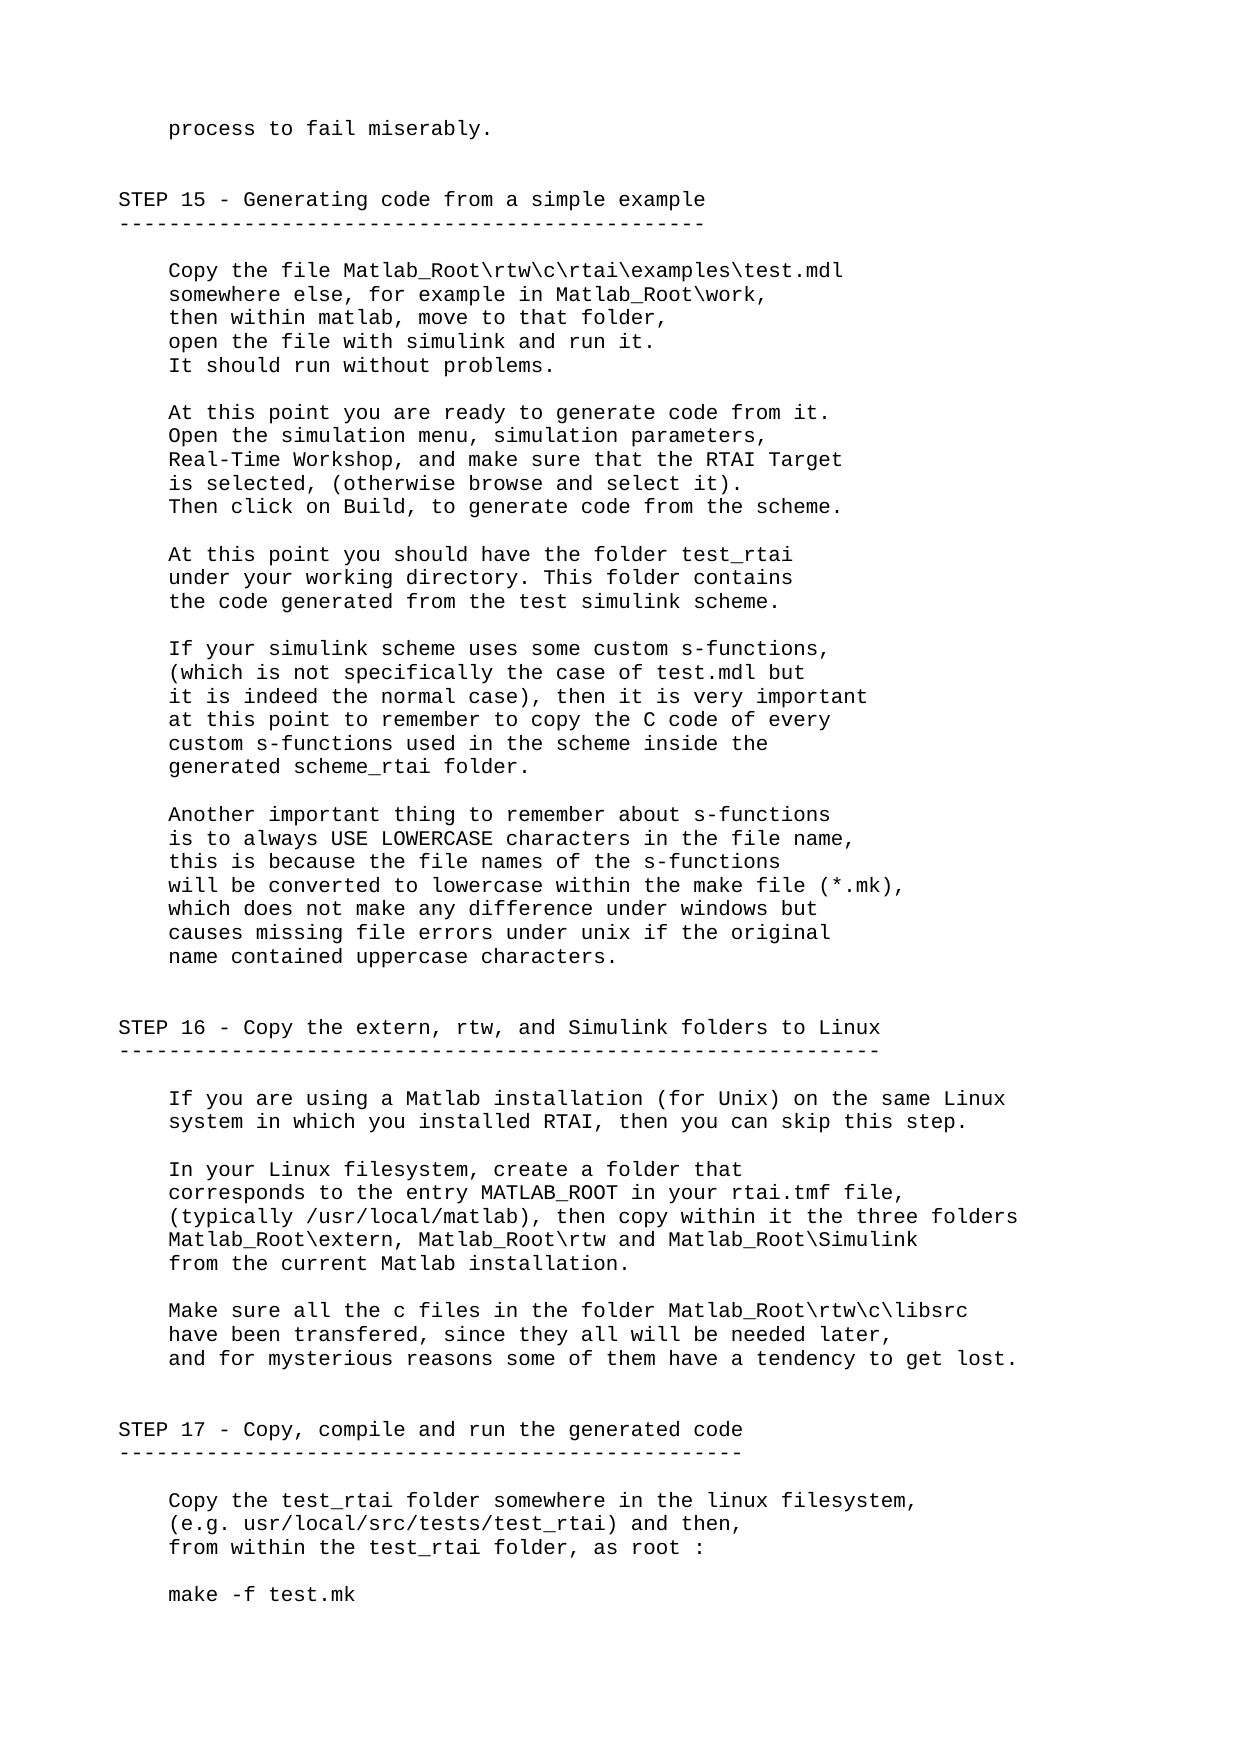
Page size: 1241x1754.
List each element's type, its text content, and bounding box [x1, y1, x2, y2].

text will be converted to lowercase within the make file (*.mk), [118, 875, 1122, 898]
text STEP 15 - Generating code from a simple example [118, 189, 1122, 213]
text open the file with simulink and run it. [118, 331, 1122, 354]
text generated scheme_rtai folder. [118, 757, 1122, 780]
text In your Linux filesystem, create a folder that [118, 1158, 1122, 1182]
text name contained uppercase characters. [118, 946, 1122, 969]
text process to fail miserably. [118, 118, 1122, 142]
text (typically /usr/local/matlab), then copy within it the three folders [118, 1206, 1122, 1229]
text this is because the file names of the s-functions [118, 851, 1122, 875]
text corresponds to the entry MATLAB_ROOT in your rtai.tmf file, [118, 1182, 1122, 1206]
text the code generated from the test simulink scheme. [118, 591, 1122, 615]
text ----------------------------------------------- [118, 213, 1122, 236]
text is to always USE LOWERCASE characters in the file name, [118, 827, 1122, 851]
text Real-Time Workshop, and make sure that the RTAI Target [118, 449, 1122, 473]
text and for mysterious reasons some of them have a tendency to get lost. [118, 1348, 1122, 1371]
text Copy the test_rtai folder somewhere in the linux filesystem, [118, 1489, 1122, 1513]
text -------------------------------------------------- [118, 1442, 1122, 1466]
text STEP 17 - Copy, compile and run the generated code [118, 1419, 1122, 1442]
text (which is not specifically the case of test.mdl but [118, 662, 1122, 686]
text which does not make any difference under windows but [118, 898, 1122, 922]
text make -f test.mk [118, 1584, 1122, 1608]
text causes missing file errors under unix if the original [118, 922, 1122, 946]
text under your working directory. This folder contains [118, 567, 1122, 591]
text have been transfered, since they all will be needed later, [118, 1324, 1122, 1348]
text STEP 16 - Copy the extern, rtw, and Simulink folders to Linux [118, 1017, 1122, 1040]
text Then click on Build, to generate code from the scheme. [118, 496, 1122, 520]
text (e.g. usr/local/src/tests/test_rtai) and then, [118, 1513, 1122, 1537]
text at this point to remember to copy the C code of every [118, 709, 1122, 733]
text At this point you are ready to generate code from it. [118, 402, 1122, 426]
text At this point you should have the folder test_rtai [118, 544, 1122, 567]
text custom s-functions used in the scheme inside the [118, 733, 1122, 757]
text It should run without problems. [118, 354, 1122, 378]
text Make sure all the c files in the folder Matlab_Root\rtw\c\libsrc [118, 1300, 1122, 1324]
text ------------------------------------------------------------- [118, 1040, 1122, 1064]
text it is indeed the normal case), then it is very important [118, 686, 1122, 709]
text Copy the file Matlab_Root\rtw\c\rtai\examples\test.mdl [118, 260, 1122, 284]
text from the current Matlab installation. [118, 1253, 1122, 1277]
text somewhere else, for example in Matlab_Root\work, [118, 284, 1122, 307]
text Matlab_Root\extern, Matlab_Root\rtw and Matlab_Root\Simulink [118, 1229, 1122, 1253]
text then within matlab, move to that folder, [118, 307, 1122, 331]
text If you are using a Matlab installation (for Unix) on the same Linux [118, 1088, 1122, 1111]
text Another important thing to remember about s-functions [118, 804, 1122, 827]
text If your simulink scheme uses some custom s-functions, [118, 638, 1122, 662]
text from within the test_rtai folder, as root : [118, 1537, 1122, 1561]
text system in which you installed RTAI, then you can skip this step. [118, 1111, 1122, 1135]
text Open the simulation menu, simulation parameters, [118, 426, 1122, 449]
text is selected, (otherwise browse and select it). [118, 473, 1122, 496]
